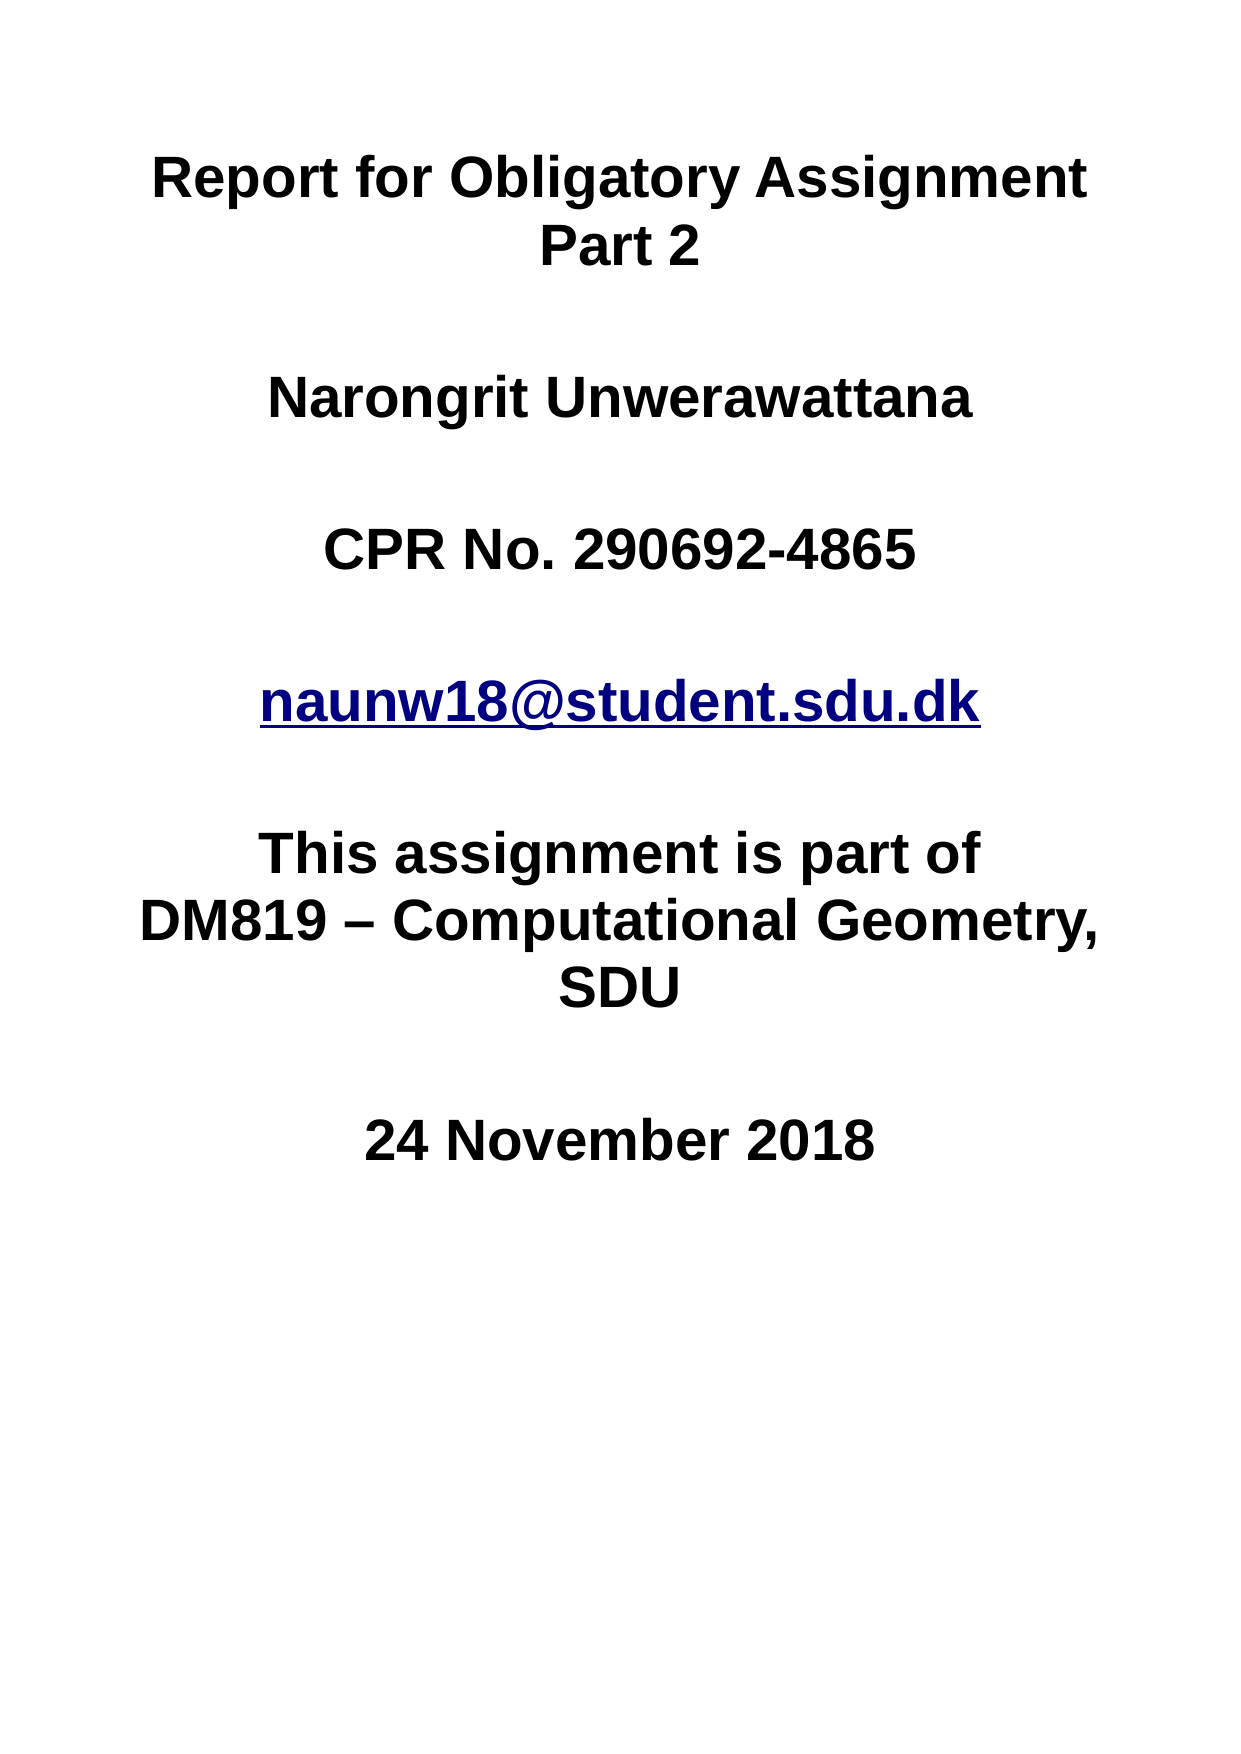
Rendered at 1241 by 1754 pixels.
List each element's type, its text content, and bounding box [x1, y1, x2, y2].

title Narongrit Unwerawattana [118, 362, 1122, 429]
title This assignment is part of DM819 – Computational Geometry, SDU [118, 819, 1122, 1020]
title naunw18@student.sdu.dk [118, 667, 1122, 734]
title 24 November 2018 [118, 1105, 1122, 1172]
title CPR No. 290692-4865 [118, 514, 1122, 582]
title Report for Obligatory Assignment Part 2 [118, 143, 1122, 277]
